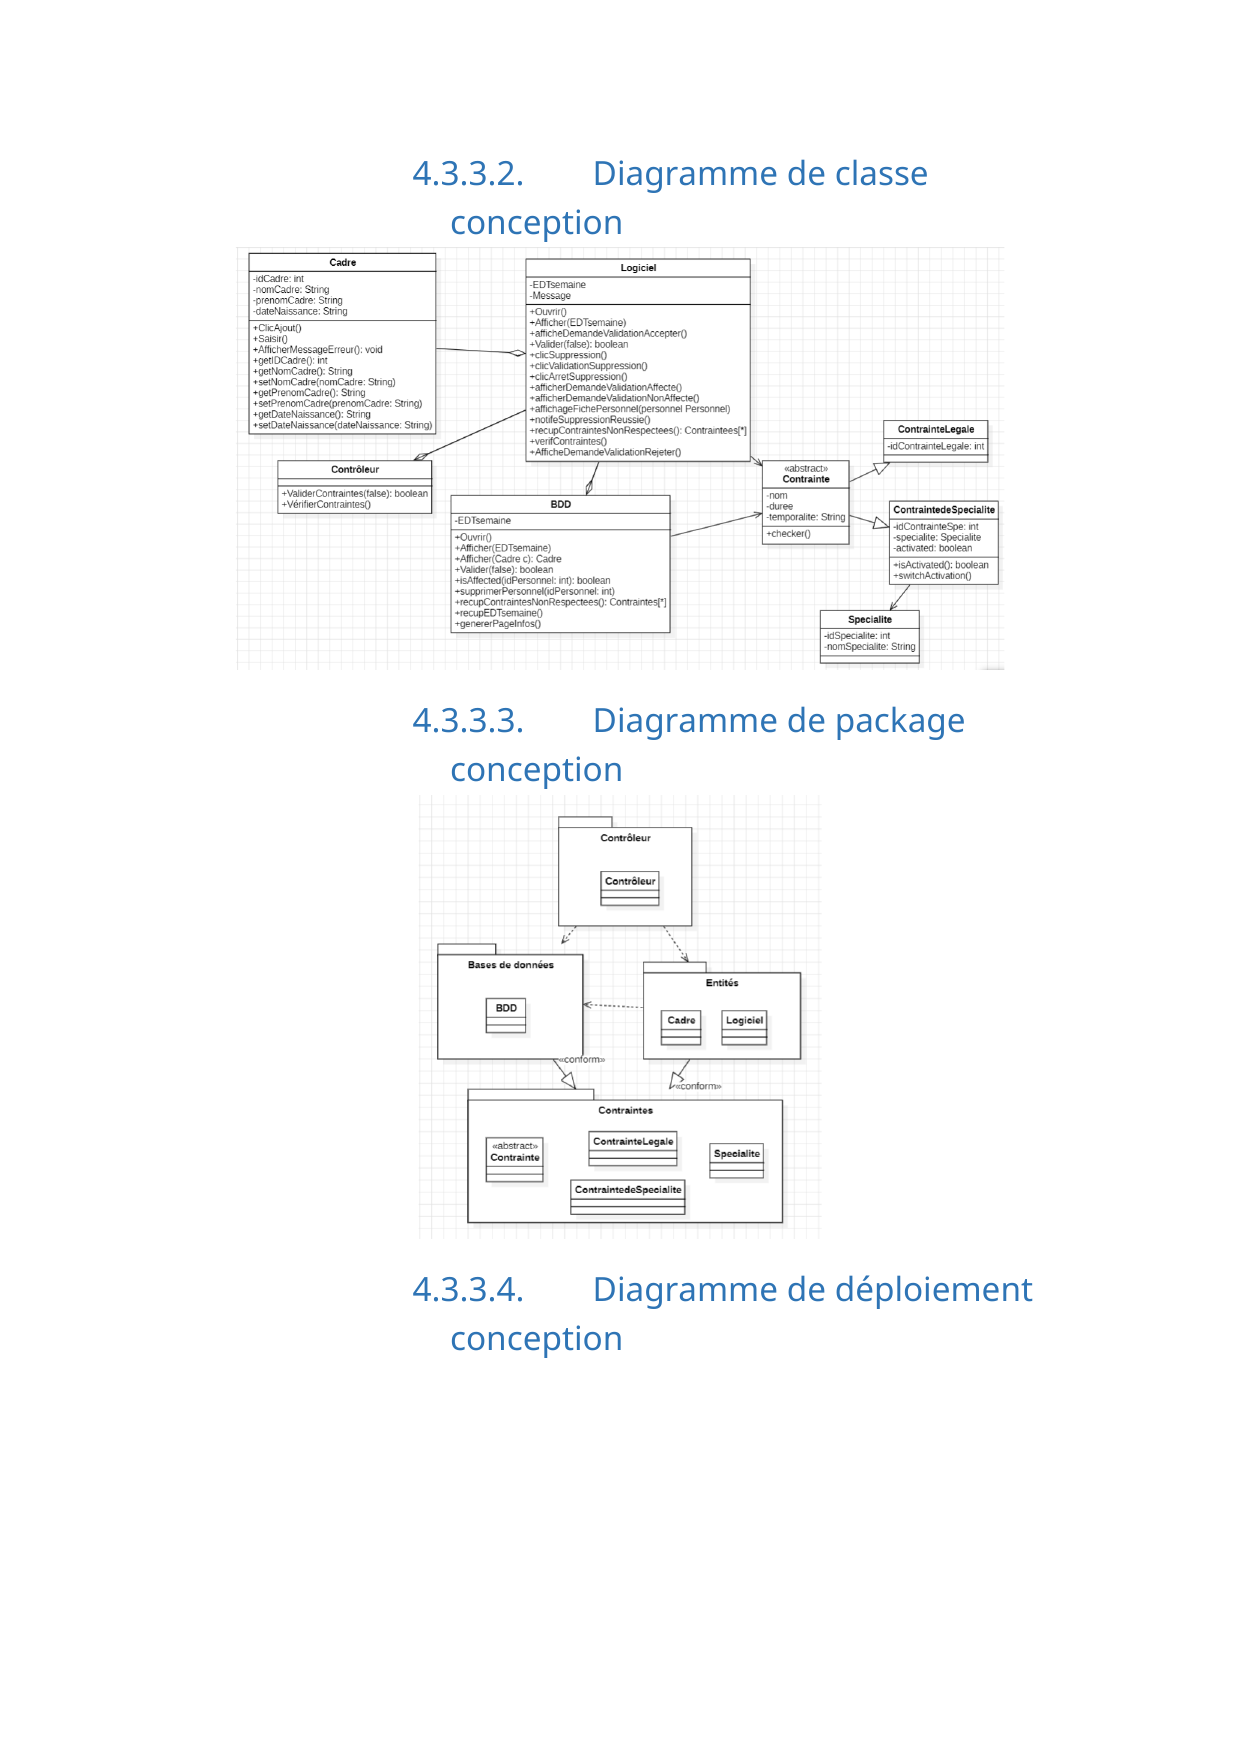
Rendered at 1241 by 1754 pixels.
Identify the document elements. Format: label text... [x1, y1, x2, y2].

subtitle Diagramme de déploiement conception [412, 1266, 1090, 1360]
picture [418, 795, 822, 1239]
subtitle Diagramme de classe conception [412, 150, 1090, 244]
picture [235, 247, 1005, 670]
subtitle Diagramme de package conception [412, 697, 1090, 791]
